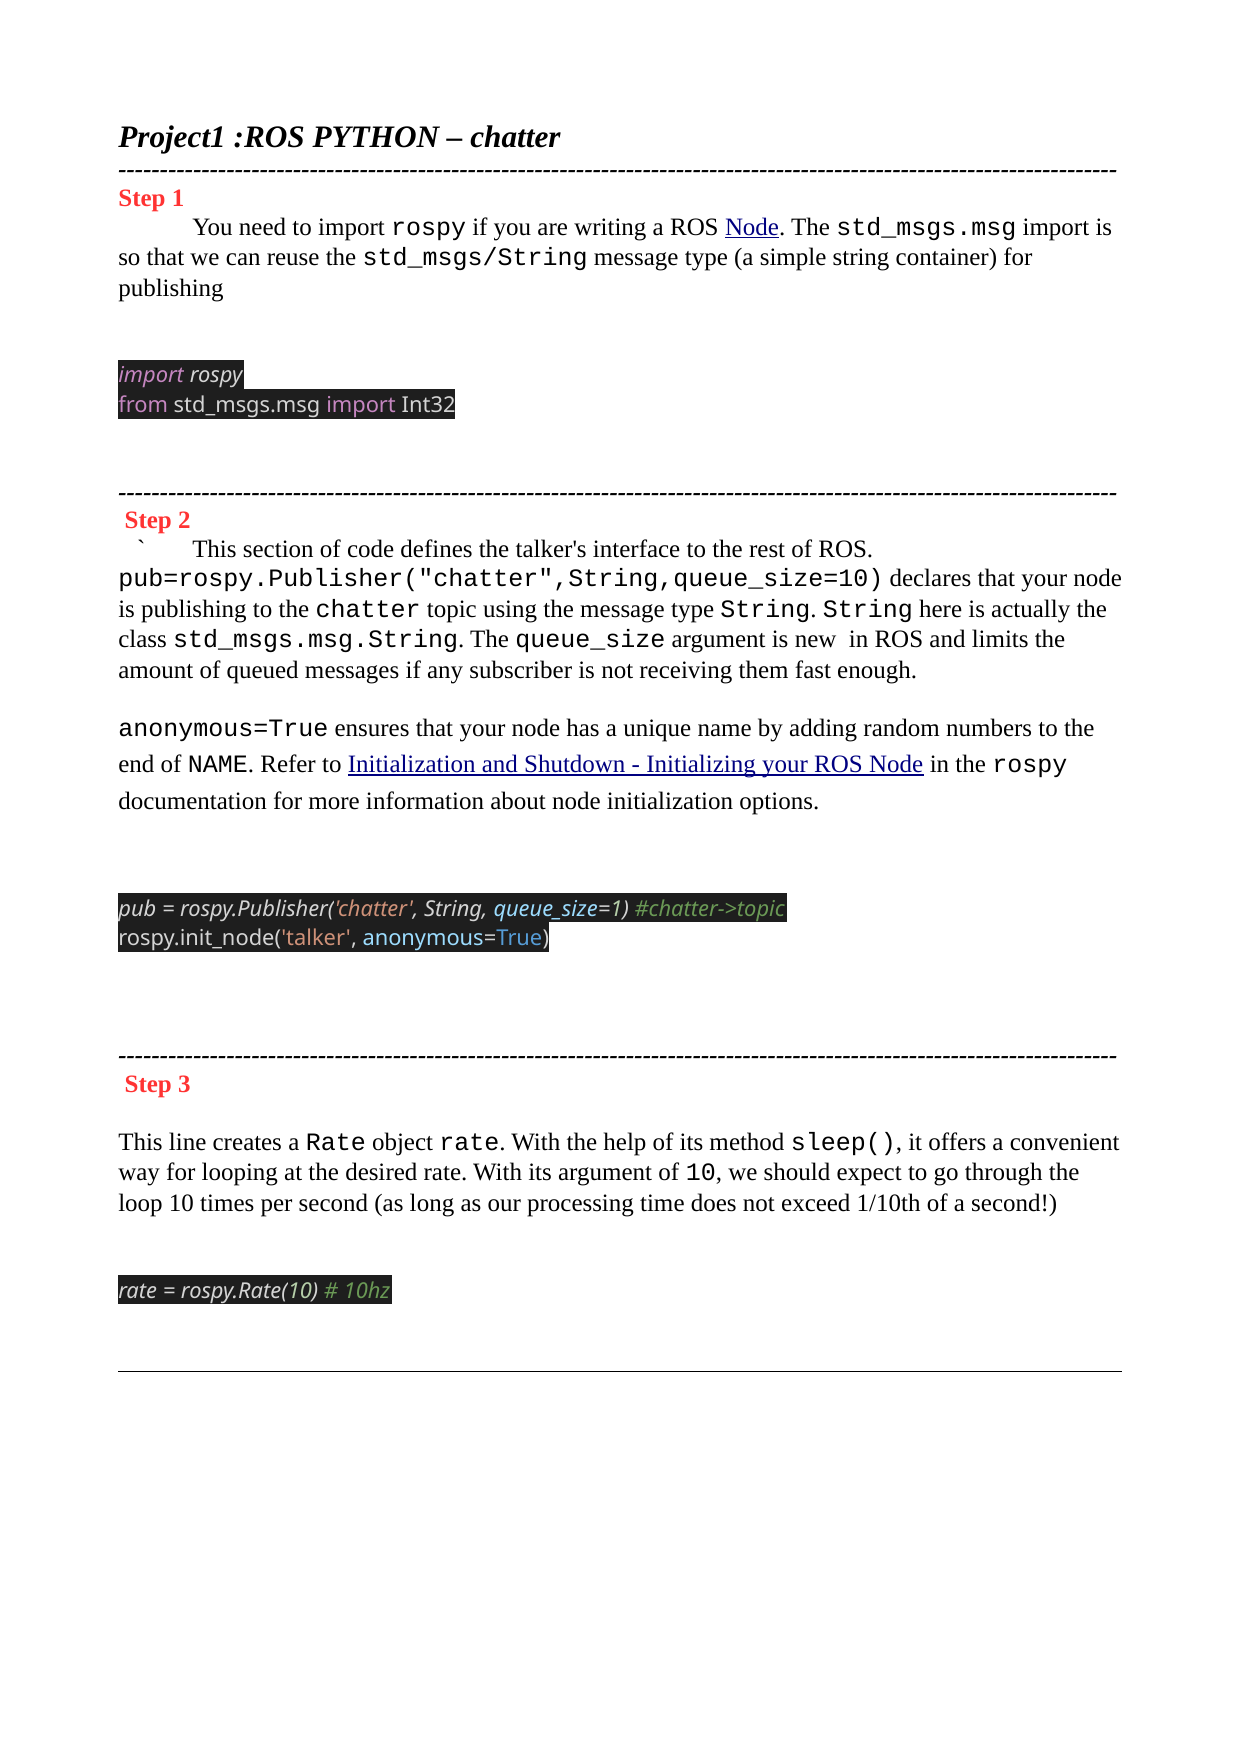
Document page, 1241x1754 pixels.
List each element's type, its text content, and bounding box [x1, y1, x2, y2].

text Step 3 [118, 1069, 1122, 1098]
text rate = rospy.Rate(10) # 10hz [118, 1274, 1122, 1304]
text You need to import rospy if you are writing a ROS Node. The std_msgs.msg import is so that we can reuse the std_msgs/String message type (a simple string container) for publishing [118, 212, 1122, 302]
text This line creates a Rate object rate. With the help of its method sleep(), it offers a convenient way for looping at the desired rate. With its argument of 10, we should expect to go through the loop 10 times per second (as long as our processing time does not exceed 1/10th of a second!) [118, 1127, 1122, 1217]
text pub = rospy.Publisher('chatter', String, queue_size=1) #chatter->topic [118, 892, 1122, 922]
text ` This section of code defines the talker's interface to the rest of ROS. pub=rospy.Publisher("chatter",String,queue_size=10) declares that your node is publishing to the chatter topic using the message type String. String here is actually the class std_msgs.msg.String. The queue_size argument is new in ROS and limits the amount of queued messages if any subscriber is not receiving them fast enough. [118, 534, 1122, 684]
text rospy.init_node('talker', anonymous=True) [118, 922, 1122, 952]
text Project1 :ROS PYTHON – chatter [118, 118, 1122, 154]
text from std_msgs.msg import Int32 [118, 389, 1122, 419]
text Step 2 [118, 505, 1122, 534]
text ------------------------------------------------------------------------------------------------------------------------ [118, 154, 1122, 183]
text import rospy [118, 359, 1122, 389]
text ------------------------------------------------------------------------------------------------------------------------ [118, 477, 1122, 505]
text Step 1 [118, 183, 1122, 212]
text ------------------------------------------------------------------------------------------------------------------------ [118, 1040, 1122, 1069]
text anonymous=True ensures that your node has a unique name by adding random numbers to the end of NAME. Refer to Initialization and Shutdown - Initializing your ROS Node in the rospy documentation for more information about node initialization options. [118, 713, 1122, 815]
